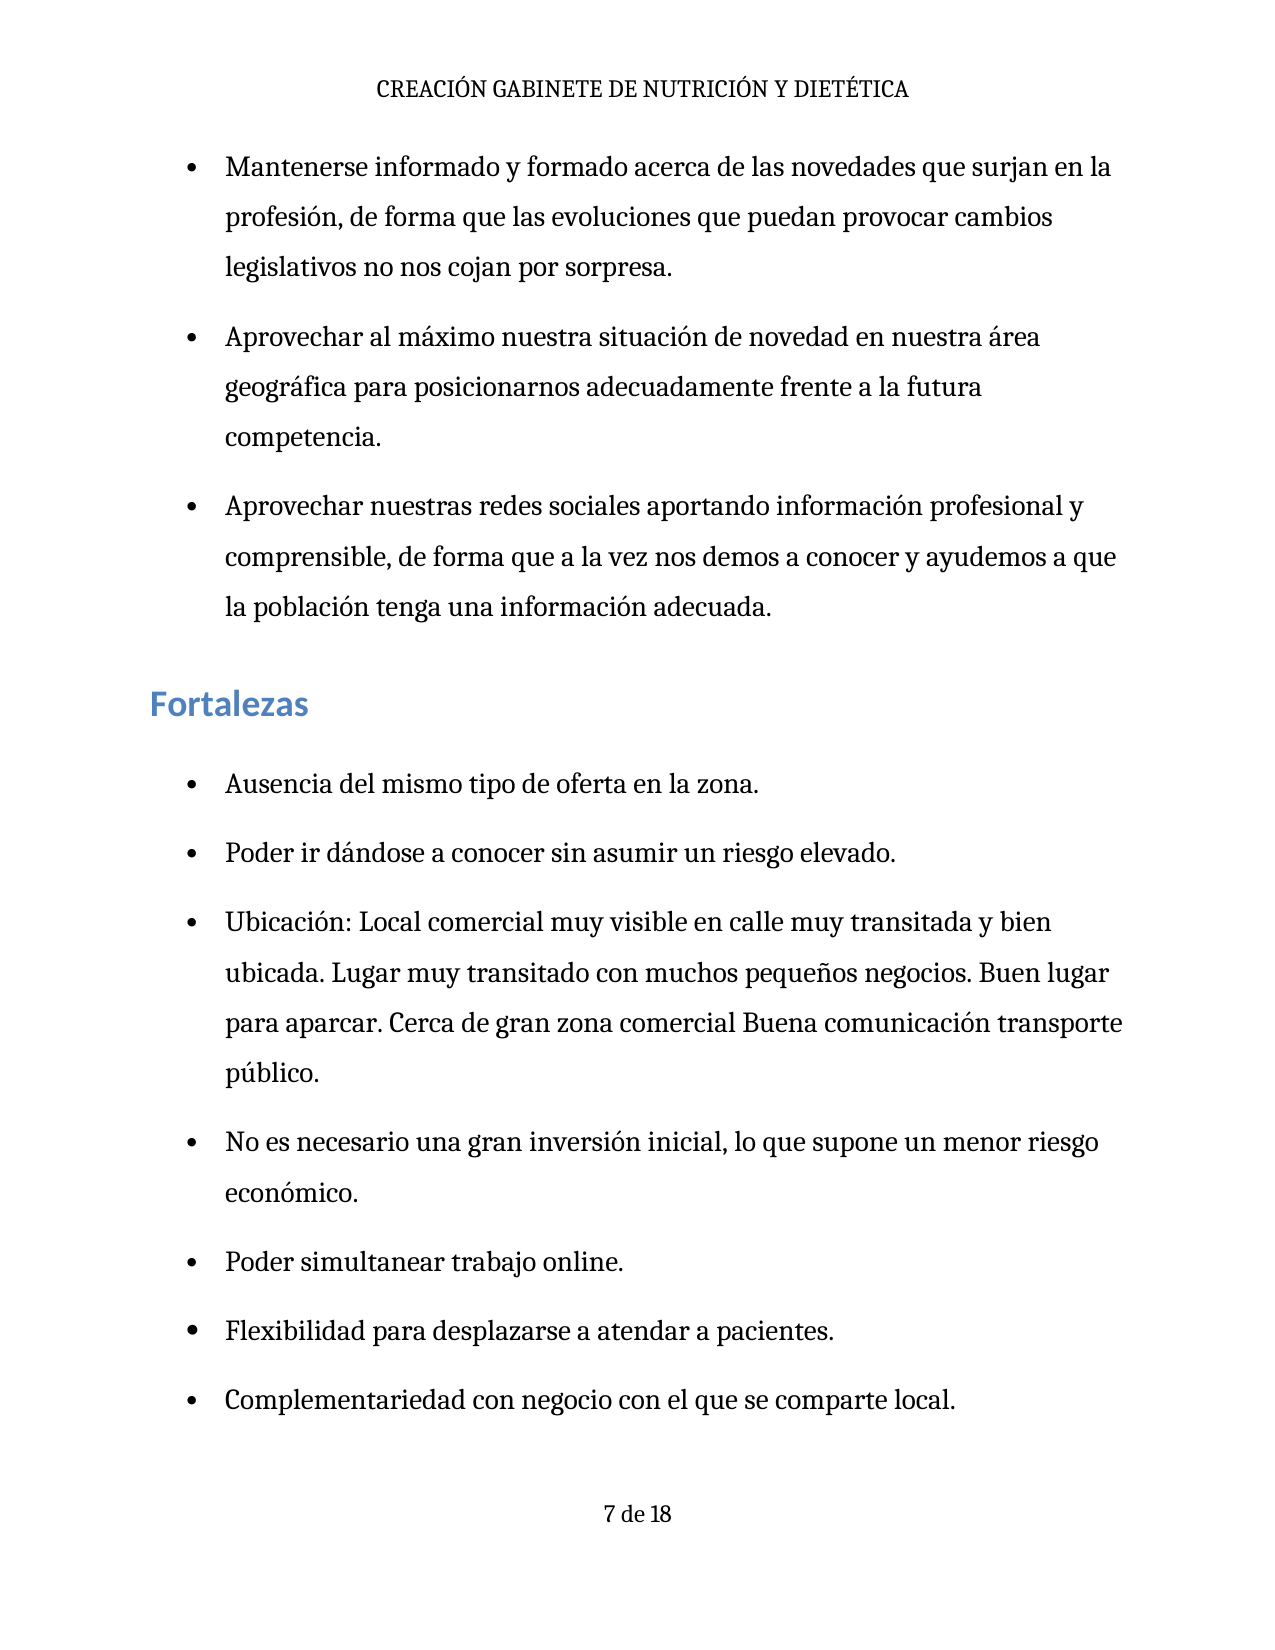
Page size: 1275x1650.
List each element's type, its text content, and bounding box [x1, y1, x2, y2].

list No es necesario una gran inversión inicial, lo que supone un menor riesgo económico. [187, 1126, 1125, 1209]
list Aprovechar nuestras redes sociales aportando información profesional y comprensible, de forma que a la vez nos demos a conocer y ayudemos a que la población tenga una información adecuada. [187, 489, 1125, 623]
list Flexibilidad para desplazarse a atendar a pacientes. [187, 1314, 1125, 1347]
list Complementariedad con negocio con el que se comparte local. [187, 1383, 1125, 1417]
list Poder ir dándose a conocer sin asumir un riesgo elevado. [187, 836, 1125, 870]
subtitle Fortalezas [150, 680, 1125, 726]
list Ausencia del mismo tipo de oferta en la zona. [187, 767, 1125, 801]
list Mantenerse informado y formado acerca de las novedades que surjan en la profesión, de forma que las evoluciones que puedan provocar cambios legislativos no nos cojan por sorpresa. [187, 150, 1125, 284]
list Poder simultanear trabajo online. [187, 1245, 1125, 1278]
list Ubicación: Local comercial muy visible en calle muy transitada y bien ubicada. Lugar muy transitado con muchos pequeños negocios. Buen lugar para aparcar. Cerca de gran zona comercial Buena comunicación transporte público. [187, 906, 1125, 1090]
list Aprovechar al máximo nuestra situación de novedad en nuestra área geográfica para posicionarnos adecuadamente frente a la futura competencia. [187, 320, 1125, 454]
